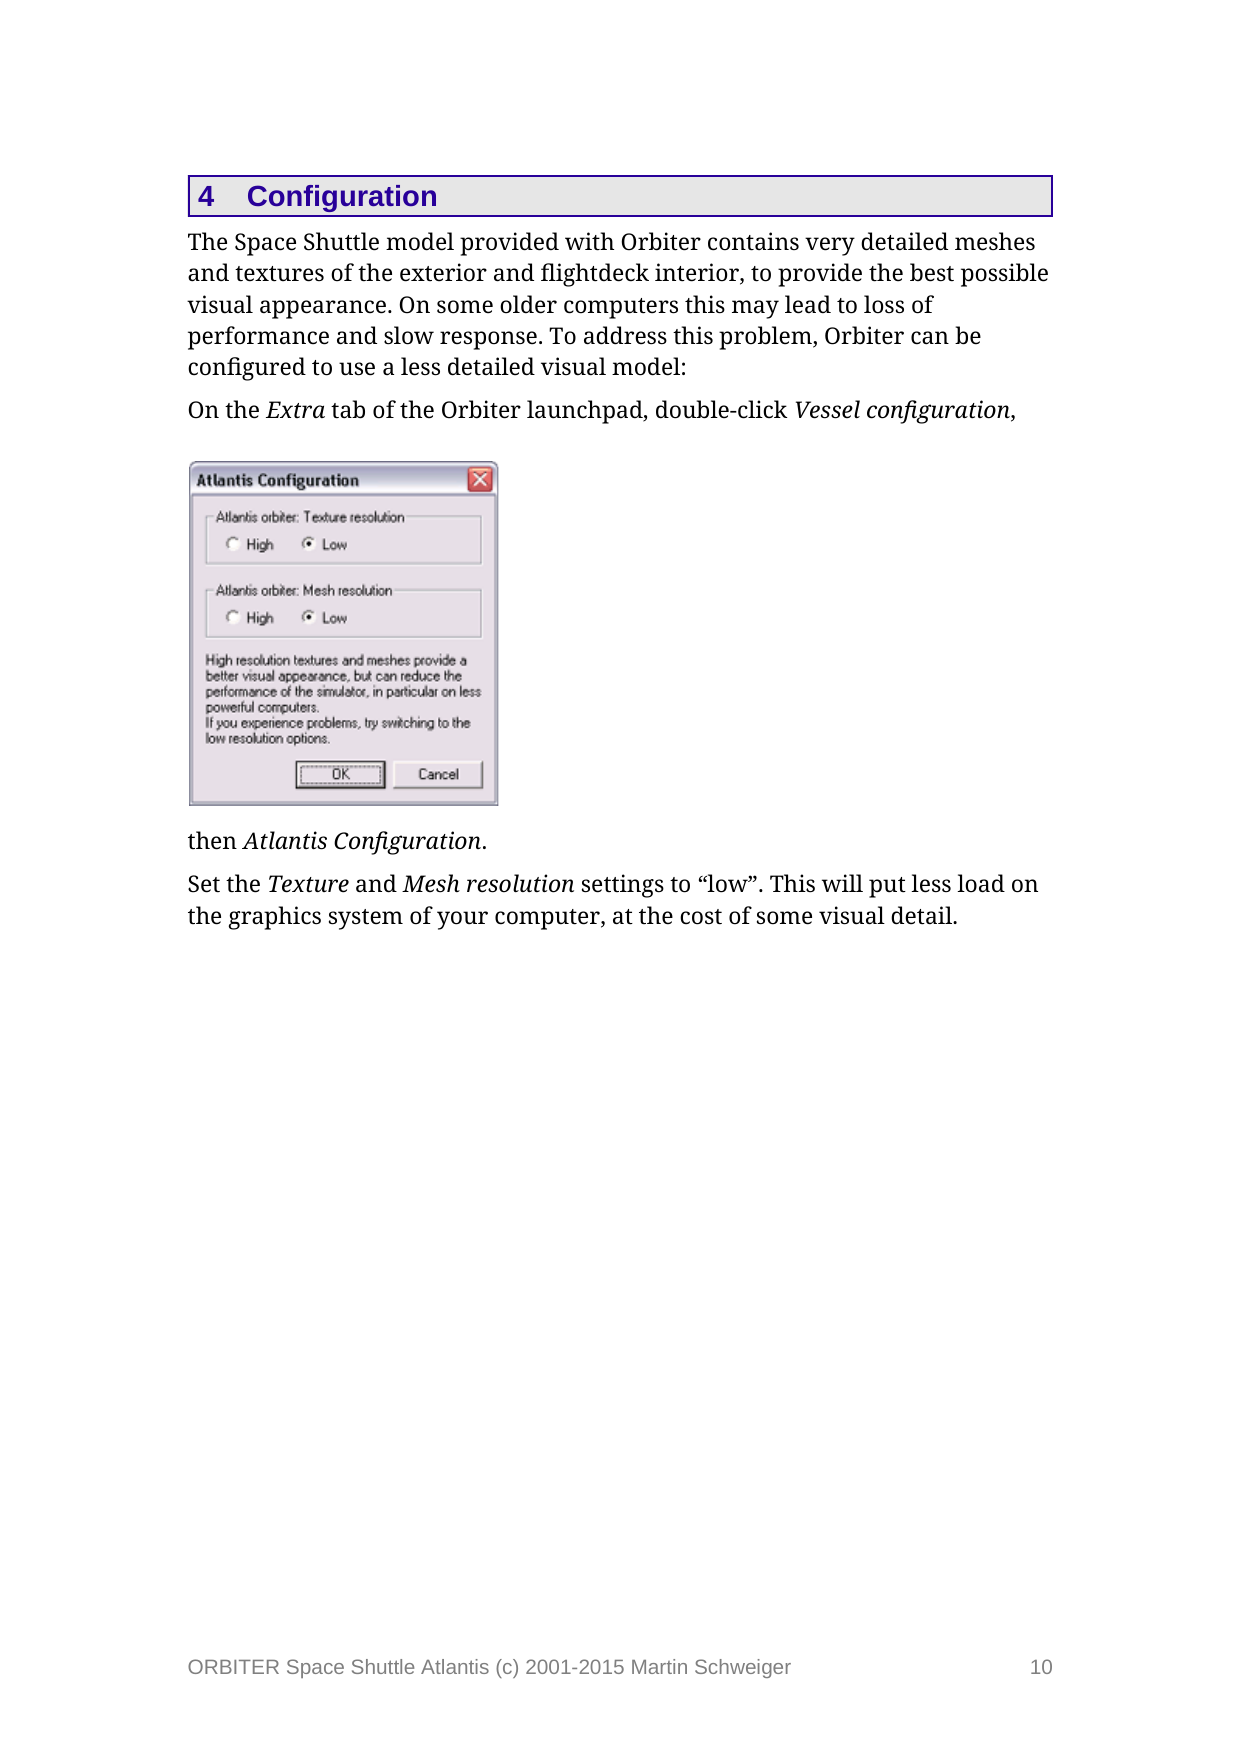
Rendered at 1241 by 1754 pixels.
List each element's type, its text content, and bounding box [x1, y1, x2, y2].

subtitle Configuration [190, 177, 1051, 215]
text The Space Shuttle model provided with Orbiter contains very detailed meshes and textures of the exterior and flightdeck interior, to provide the best possible visual appearance. On some older computers this may lead to loss of performance and slow response. To address this problem, Orbiter can be configured to use a less detailed visual model: [187, 226, 1053, 382]
text On the Extra tab of the Orbiter launchpad, double-click Vessel configuration, then Atlantis Configuration. [187, 393, 1053, 856]
text Set the Texture and Mesh resolution settings to “low”. This will put less load on the graphics system of your computer, at the cost of some visual detail. [187, 868, 1053, 930]
picture [189, 461, 499, 806]
